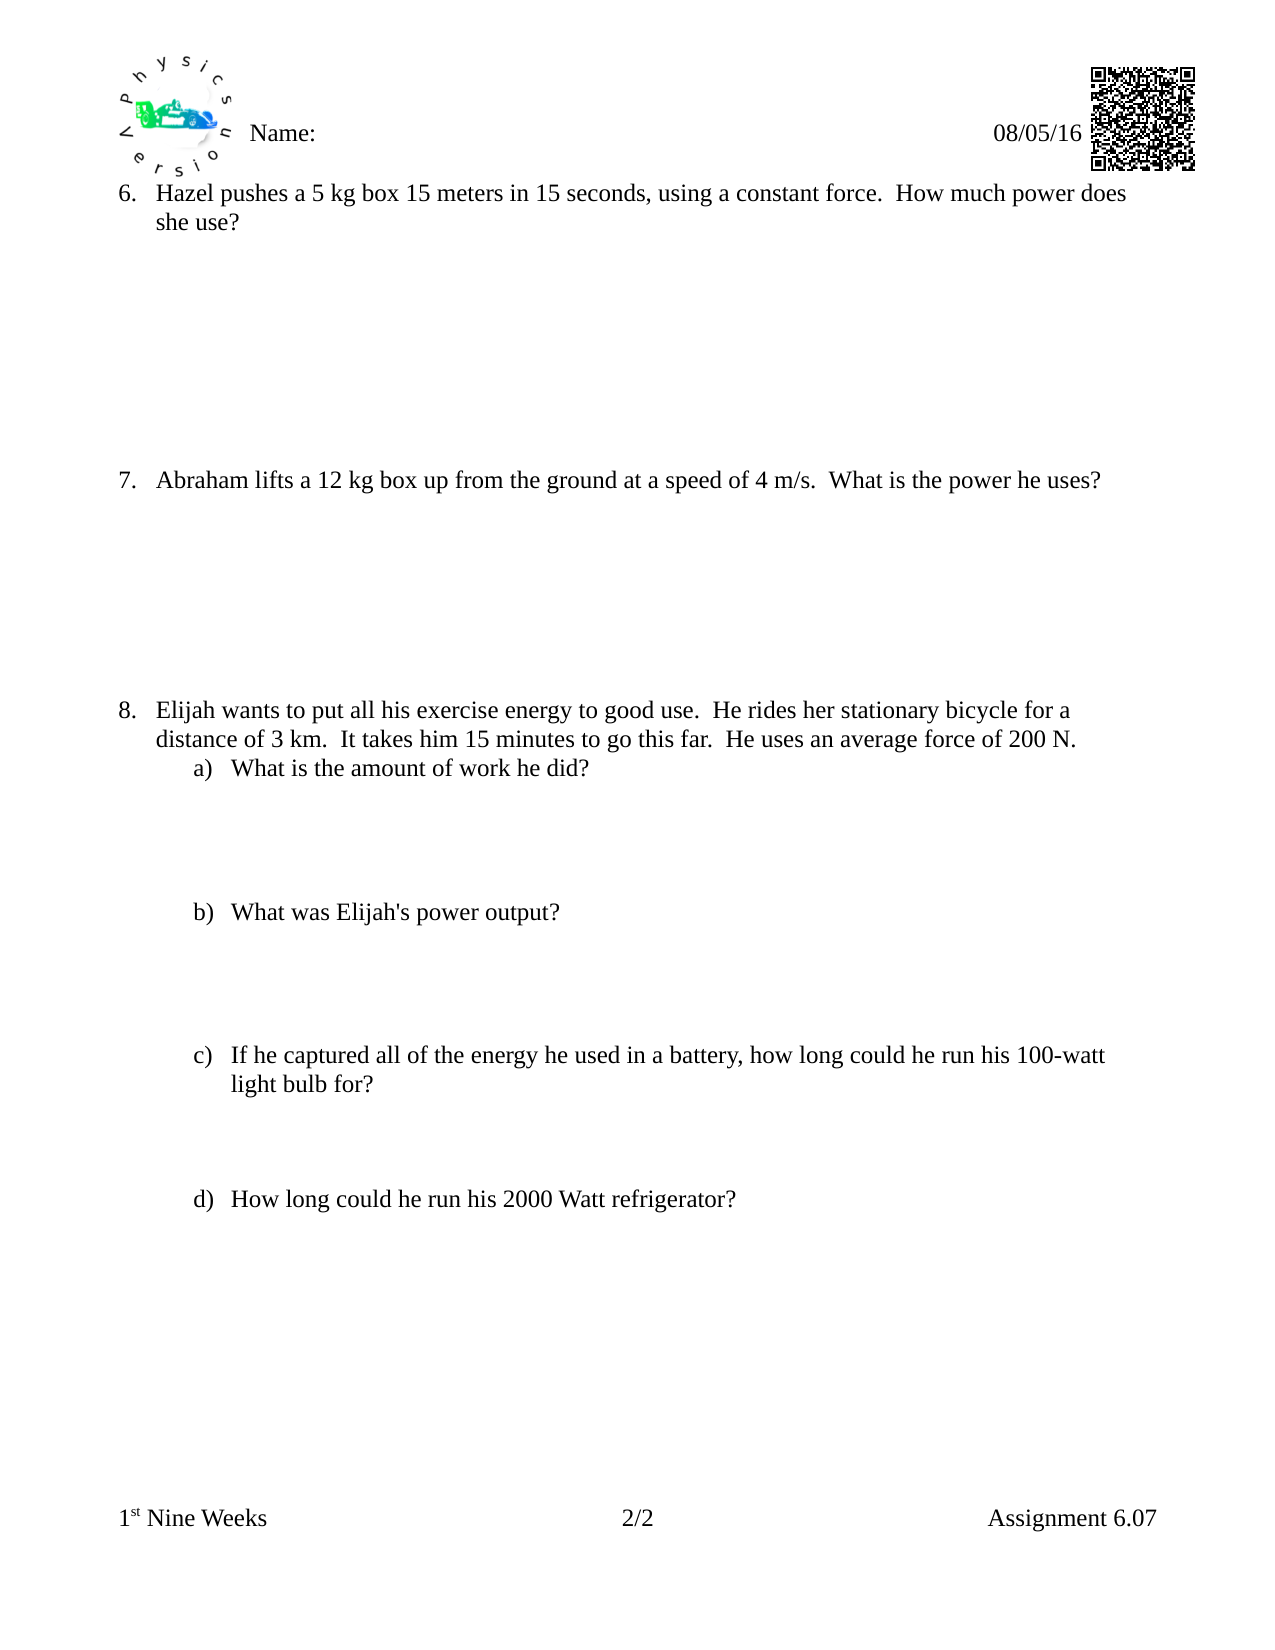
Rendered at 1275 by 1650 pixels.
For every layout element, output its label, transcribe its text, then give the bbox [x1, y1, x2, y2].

list Elijah wants to put all his exercise energy to good use. He rides her stationary bicycle for a distance of 3 km. It takes him 15 minutes to go this far. He uses an average force of 200 N. [118, 696, 1157, 753]
list Hazel pushes a 5 kg box 15 meters in 15 seconds, using a constant force. How much power does she use? [118, 176, 1157, 236]
picture [1082, 58, 1203, 179]
picture [119, 56, 232, 177]
list Abraham lifts a 12 kg box up from the ground at a speed of 4 m/s. What is the power he uses? [118, 466, 1157, 494]
list If he captured all of the energy he used in a battery, how long could he run his 100-watt light bulb for? [193, 1041, 1157, 1098]
list What is the amount of work he did? [193, 753, 1157, 782]
list What was Elijah's power output? [193, 897, 1157, 926]
list How long could he run his 2000 Watt refrigerator? [193, 1184, 1157, 1213]
